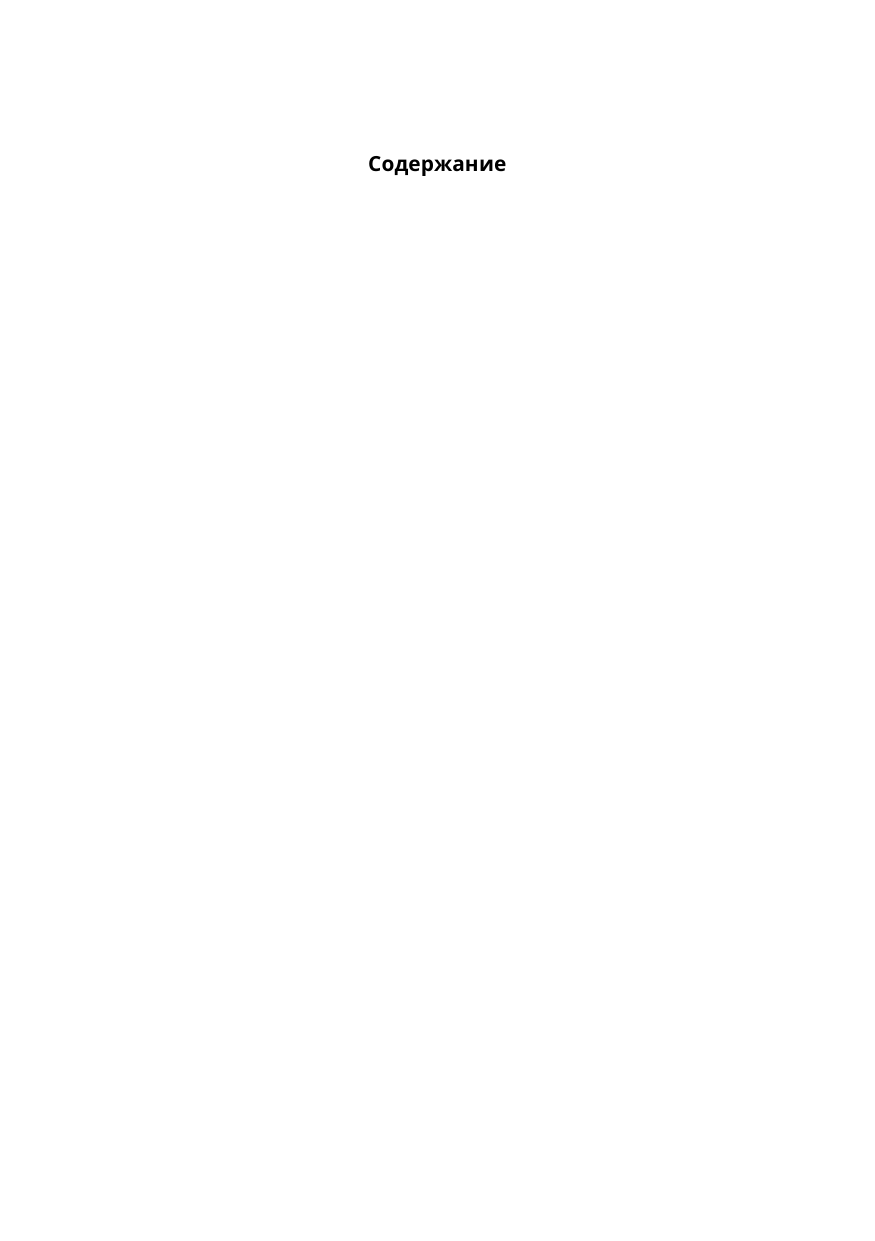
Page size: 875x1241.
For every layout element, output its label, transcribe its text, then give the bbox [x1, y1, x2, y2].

text Содержание [112, 149, 762, 178]
